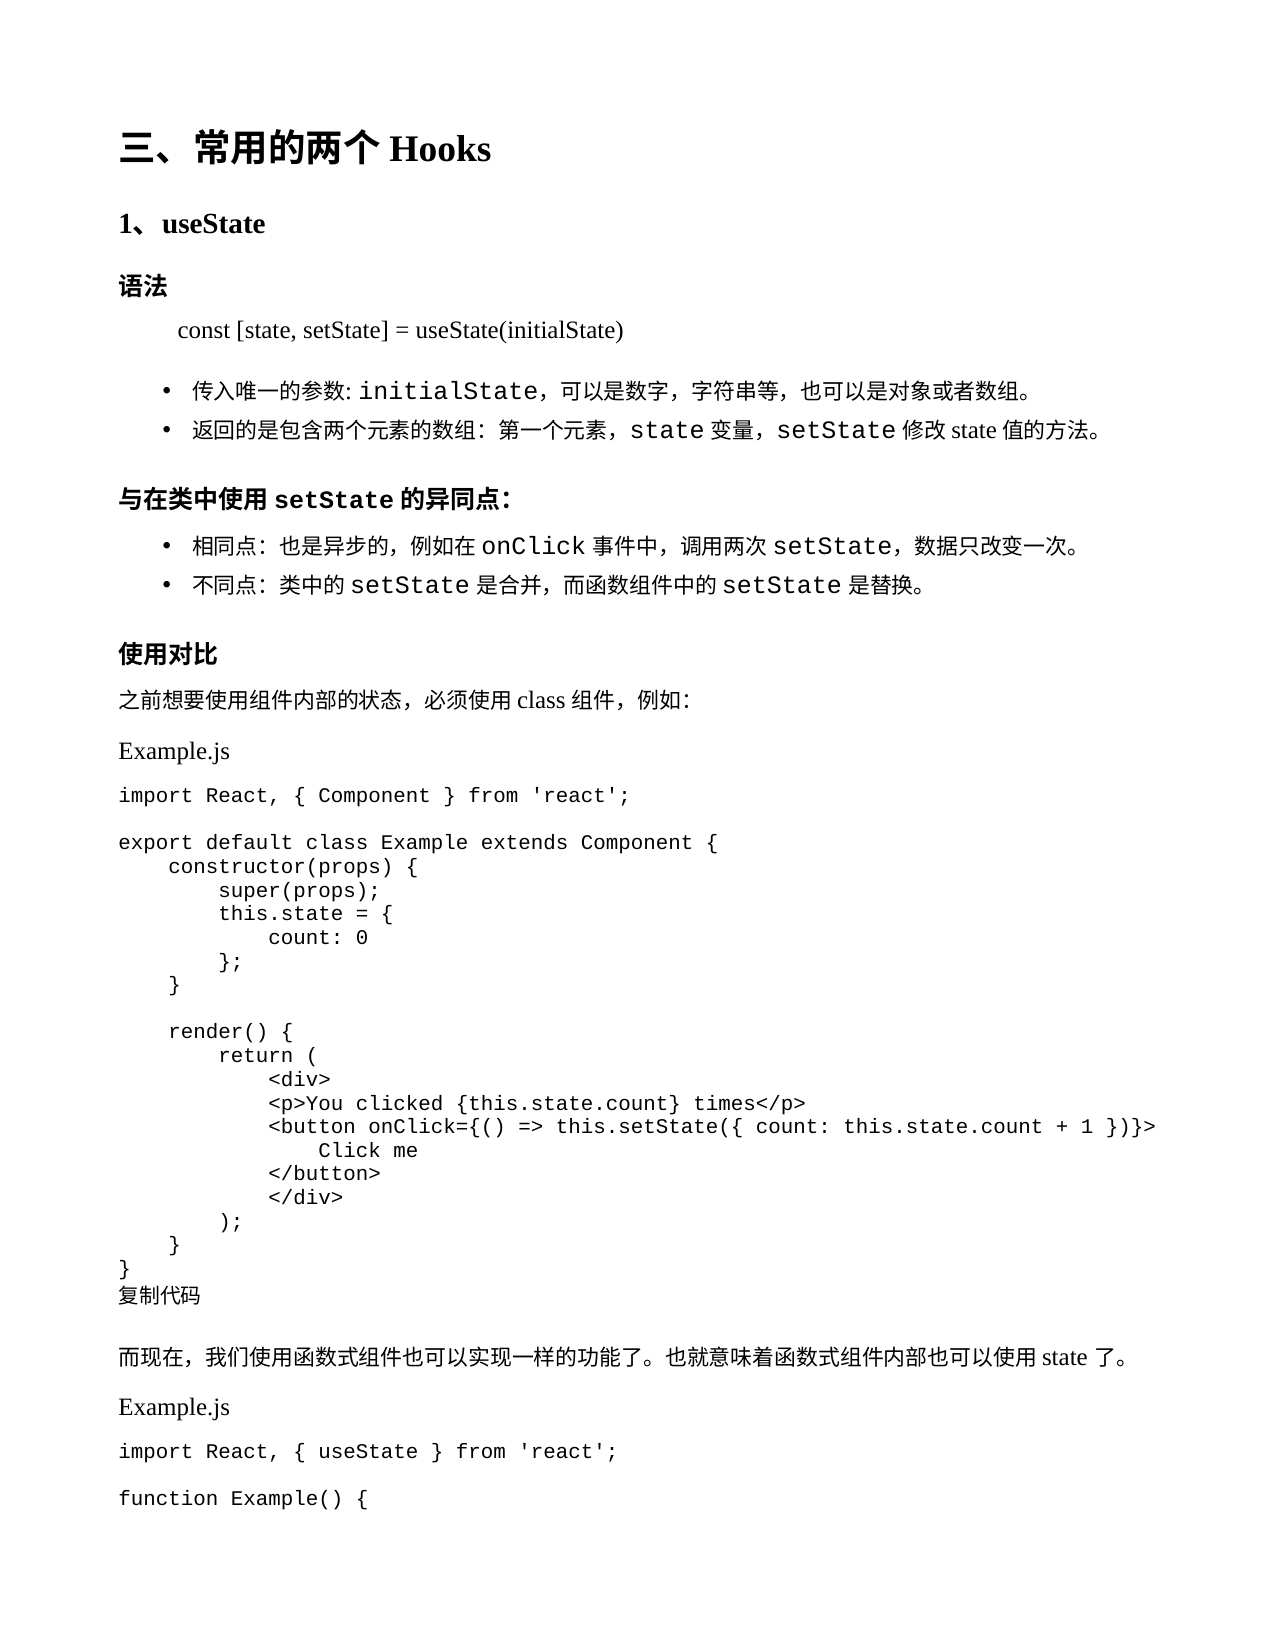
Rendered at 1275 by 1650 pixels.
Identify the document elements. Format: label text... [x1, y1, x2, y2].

text this.state = { [118, 903, 1157, 927]
text }; [118, 951, 1157, 974]
text render() { [118, 1022, 1157, 1045]
text super(props); [118, 880, 1157, 903]
text </div> [118, 1187, 1157, 1211]
subtitle 使用对比 [118, 635, 1157, 671]
text count: 0 [118, 927, 1157, 951]
subtitle 与在类中使用 setState 的异同点： [118, 480, 1157, 516]
text return ( [118, 1045, 1157, 1069]
subtitle 1、useState [118, 199, 1157, 242]
text Click me [118, 1140, 1157, 1163]
text } [118, 1258, 1157, 1282]
list 返回的是包含两个元素的数组：第一个元素，state 变量，setState 修改 state值的方法。 [162, 413, 1157, 446]
text function Example() { [118, 1488, 1157, 1512]
text ); [118, 1211, 1157, 1234]
text 而现在，我们使用函数式组件也可以实现一样的功能了。也就意味着函数式组件内部也可以使用 state 了。 [118, 1339, 1157, 1371]
text import React, { useState } from 'react'; [118, 1441, 1157, 1465]
subtitle 语法 [118, 267, 1157, 303]
text 之前想要使用组件内部的状态，必须使用 class 组件，例如： [118, 683, 1157, 715]
text <div> [118, 1069, 1157, 1092]
list 传入唯一的参数: initialState，可以是数字，字符串等，也可以是对象或者数组。 [162, 374, 1157, 407]
text <p>You clicked {this.state.count} times</p> [118, 1092, 1157, 1116]
text } [118, 1234, 1157, 1258]
text <button onClick={() => this.setState({ count: this.state.count + 1 })}> [118, 1116, 1157, 1140]
text 复制代码 [118, 1282, 1157, 1310]
text import React, { Component } from 'react'; [118, 785, 1157, 809]
text </button> [118, 1163, 1157, 1187]
text Example.js [118, 736, 1157, 765]
text const [state, setState] = useState(initialState) [177, 316, 1098, 344]
subtitle 三、常用的两个 Hooks [118, 118, 1157, 172]
text export default class Example extends Component { [118, 832, 1157, 856]
list 不同点：类中的 setState 是合并，而函数组件中的 setState 是替换。 [162, 568, 1157, 601]
text } [118, 974, 1157, 998]
text Example.js [118, 1392, 1157, 1421]
list 相同点：也是异步的，例如在 onClick 事件中，调用两次 setState，数据只改变一次。 [162, 529, 1157, 562]
text constructor(props) { [118, 856, 1157, 880]
